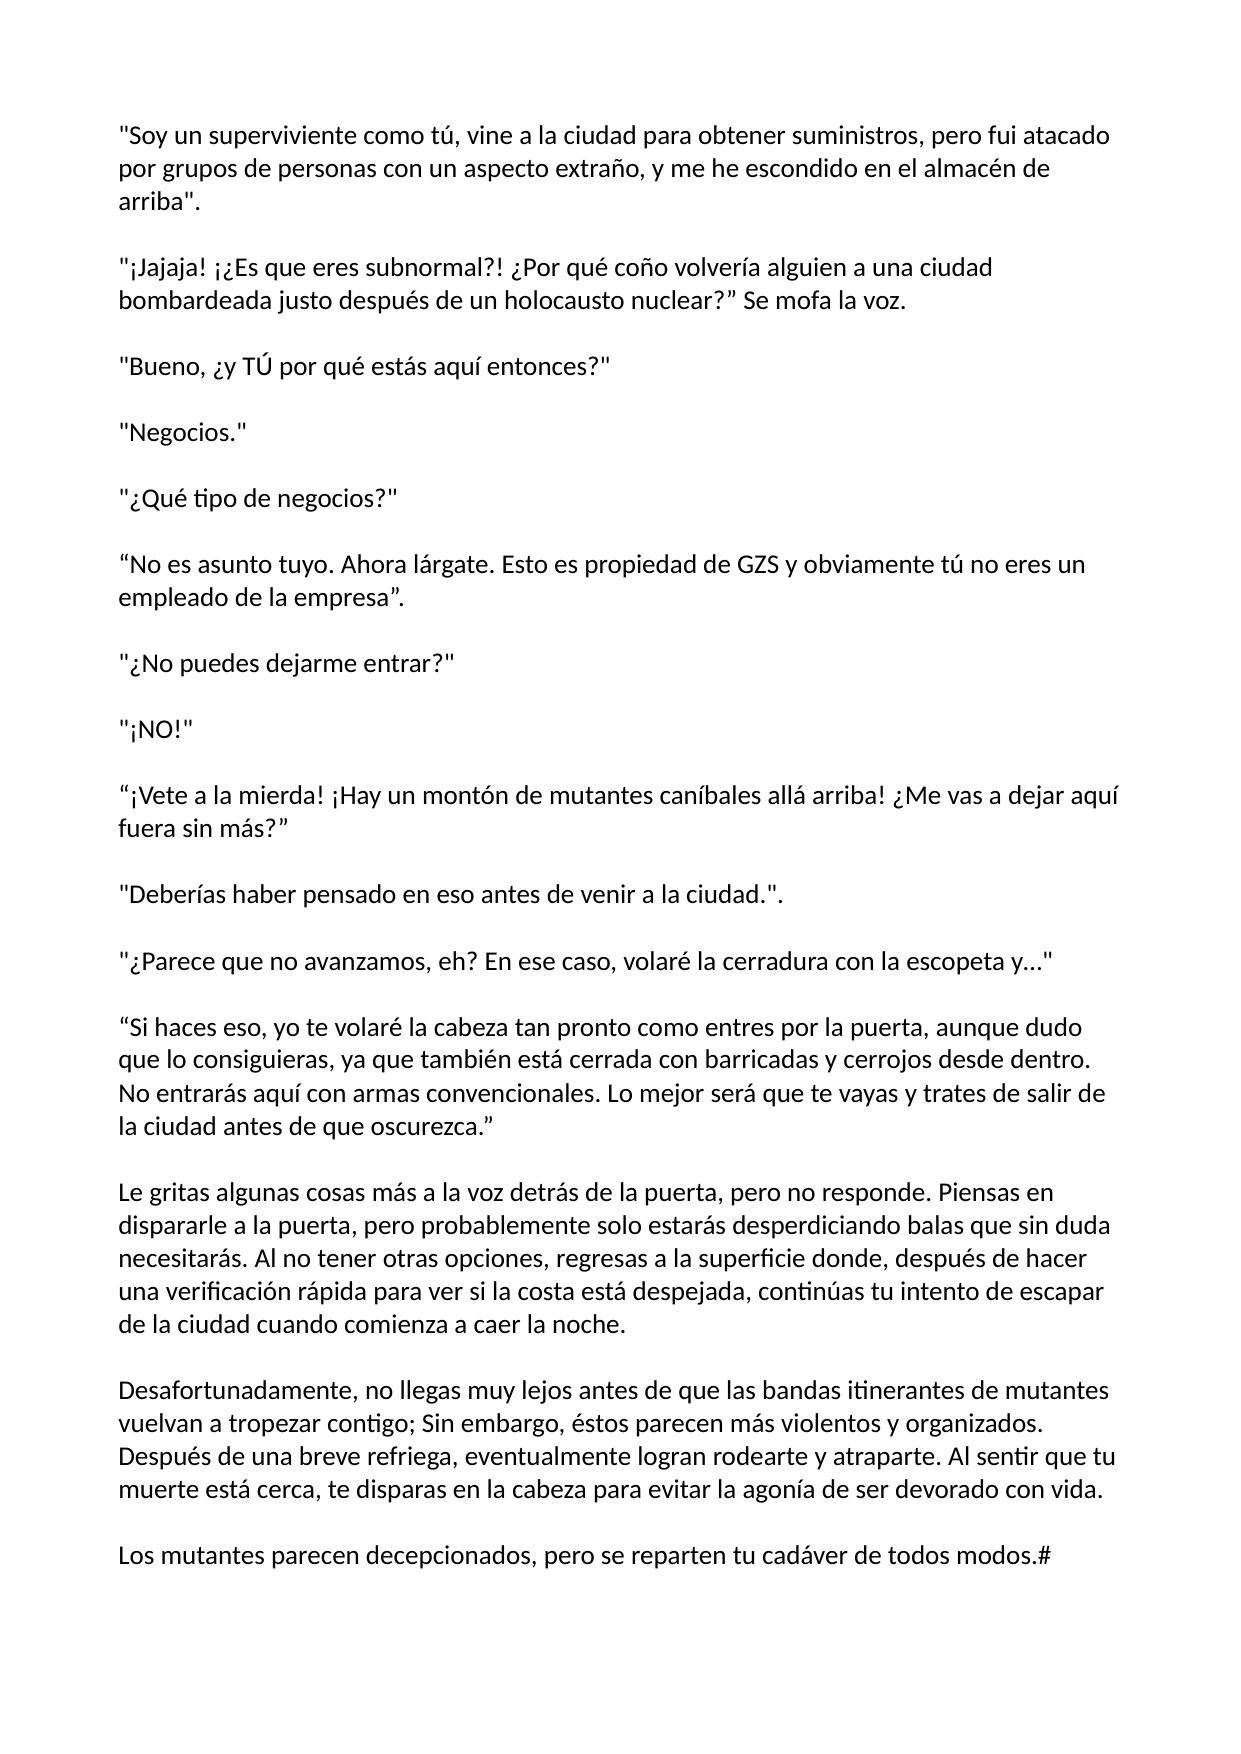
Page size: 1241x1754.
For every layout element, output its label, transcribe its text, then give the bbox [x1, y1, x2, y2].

text "¿Parece que no avanzamos, eh? En ese caso, volaré la cerradura con la escopeta y…" [118, 944, 1122, 977]
text "Soy un superviviente como tú, vine a la ciudad para obtener suministros, pero fui atacado por grupos de personas con un aspecto extraño, y me he escondido en el almacén de arriba". [118, 118, 1122, 217]
text "¡NO!" [118, 712, 1122, 746]
text "¿No puedes dejarme entrar?" [118, 646, 1122, 679]
text "¿Qué tipo de negocios?" [118, 481, 1122, 514]
text “¡Vete a la mierda! ¡Hay un montón de mutantes caníbales allá arriba! ¿Me vas a dejar aquí fuera sin más?” [118, 778, 1122, 844]
text "¡Jajaja! ¡¿Es que eres subnormal?! ¿Por qué coño volvería alguien a una ciudad bombardeada justo después de un holocausto nuclear?” Se mofa la voz. [118, 250, 1122, 316]
text "Deberías haber pensado en eso antes de venir a la ciudad.". [118, 878, 1122, 911]
text "Bueno, ¿y TÚ por qué estás aquí entonces?" [118, 349, 1122, 382]
text “No es asunto tuyo. Ahora lárgate. Esto es propiedad de GZS y obviamente tú no eres un empleado de la empresa”. [118, 547, 1122, 613]
text “Si haces eso, yo te volaré la cabeza tan pronto como entres por la puerta, aunque dudo que lo consiguieras, ya que también está cerrada con barricadas y cerrojos desde dentro. No entrarás aquí con armas convencionales. Lo mejor será que te vayas y trates de salir de la ciudad antes de que oscurezca.” [118, 1010, 1122, 1142]
text "Negocios." [118, 415, 1122, 448]
text Le gritas algunas cosas más a la voz detrás de la puerta, pero no responde. Piensas en dispararle a la puerta, pero probablemente solo estarás desperdiciando balas que sin duda necesitarás. Al no tener otras opciones, regresas a la superficie donde, después de hacer una verificación rápida para ver si la costa está despejada, continúas tu intento de escapar de la ciudad cuando comienza a caer la noche. [118, 1175, 1122, 1340]
text Los mutantes parecen decepcionados, pero se reparten tu cadáver de todos modos.# [118, 1538, 1122, 1571]
text Desafortunadamente, no llegas muy lejos antes de que las bandas itinerantes de mutantes vuelvan a tropezar contigo; Sin embargo, éstos parecen más violentos y organizados. Después de una breve refriega, eventualmente logran rodearte y atraparte. Al sentir que tu muerte está cerca, te disparas en la cabeza para evitar la agonía de ser devorado con vida. [118, 1373, 1122, 1505]
